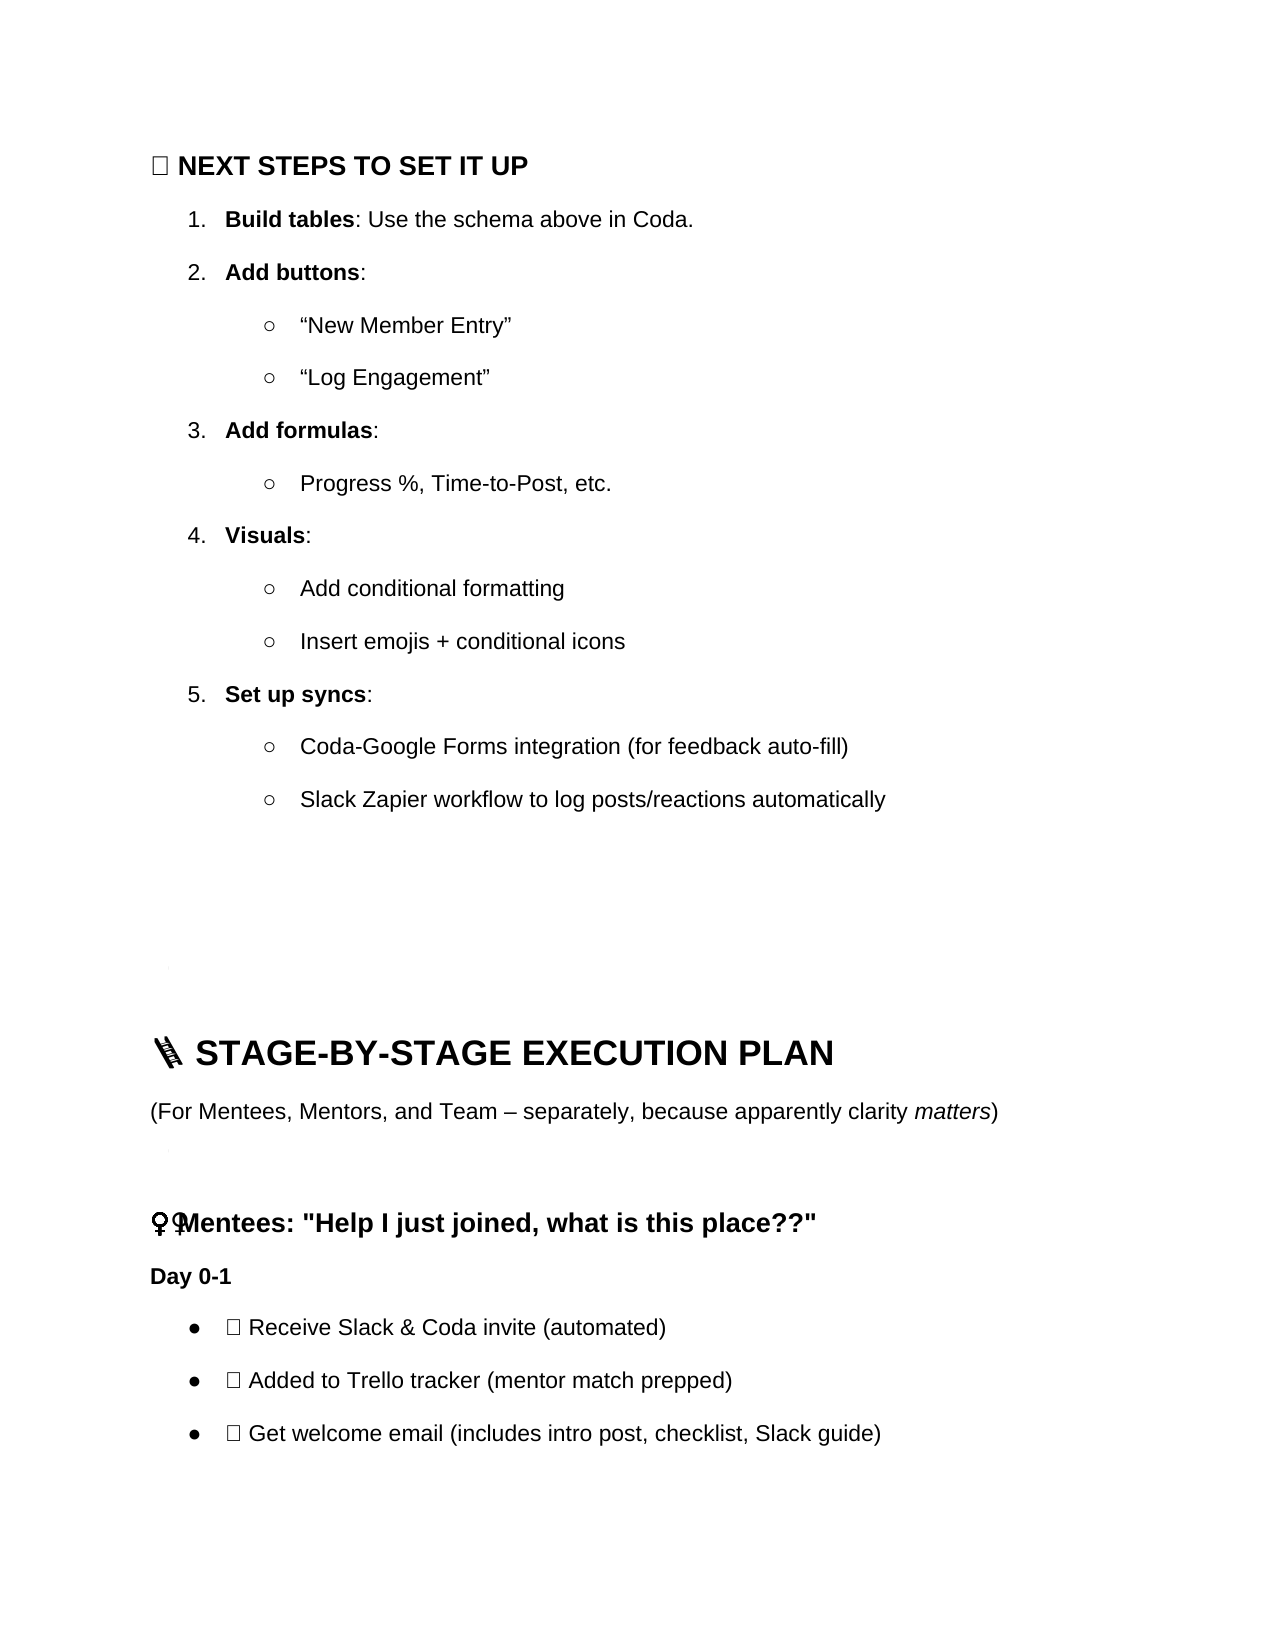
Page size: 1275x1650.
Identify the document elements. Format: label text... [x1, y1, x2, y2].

list ✅ Added to Trello tracker (mentor match prepped) [187, 1367, 1125, 1420]
list “New Member Entry” [262, 312, 1125, 364]
list Add conditional formatting [262, 575, 1125, 628]
text (For Mentees, Mentors, and Team – separately, because apparently clarity matters) [150, 1098, 1125, 1124]
list Set up syncs: [187, 681, 1125, 733]
subtitle ✅ NEXT STEPS TO SET IT UP [150, 150, 1125, 181]
subtitle 🪜 STAGE-BY-STAGE EXECUTION PLAN [150, 1032, 1125, 1073]
list Coda-Google Forms integration (for feedback auto-fill) [262, 733, 1125, 786]
list “Log Engagement” [262, 364, 1125, 417]
list Visuals: [187, 522, 1125, 575]
list Add formulas: [187, 417, 1125, 470]
list Build tables: Use the schema above in Coda. [187, 206, 1125, 259]
list ✅ Receive Slack & Coda invite (automated) [187, 1314, 1125, 1367]
list ✅ Get welcome email (includes intro post, checklist, Slack guide) [187, 1420, 1125, 1472]
subtitle 🧍‍♀️ Mentees: "Help I just joined, what is this place??" [150, 1207, 1125, 1238]
list Insert emojis + conditional icons [262, 628, 1125, 681]
list Progress %, Time-to-Post, etc. [262, 470, 1125, 522]
list Add buttons: [187, 259, 1125, 312]
text Day 0-1 [150, 1263, 1125, 1289]
list Slack Zapier workflow to log posts/reactions automatically [262, 786, 1125, 839]
